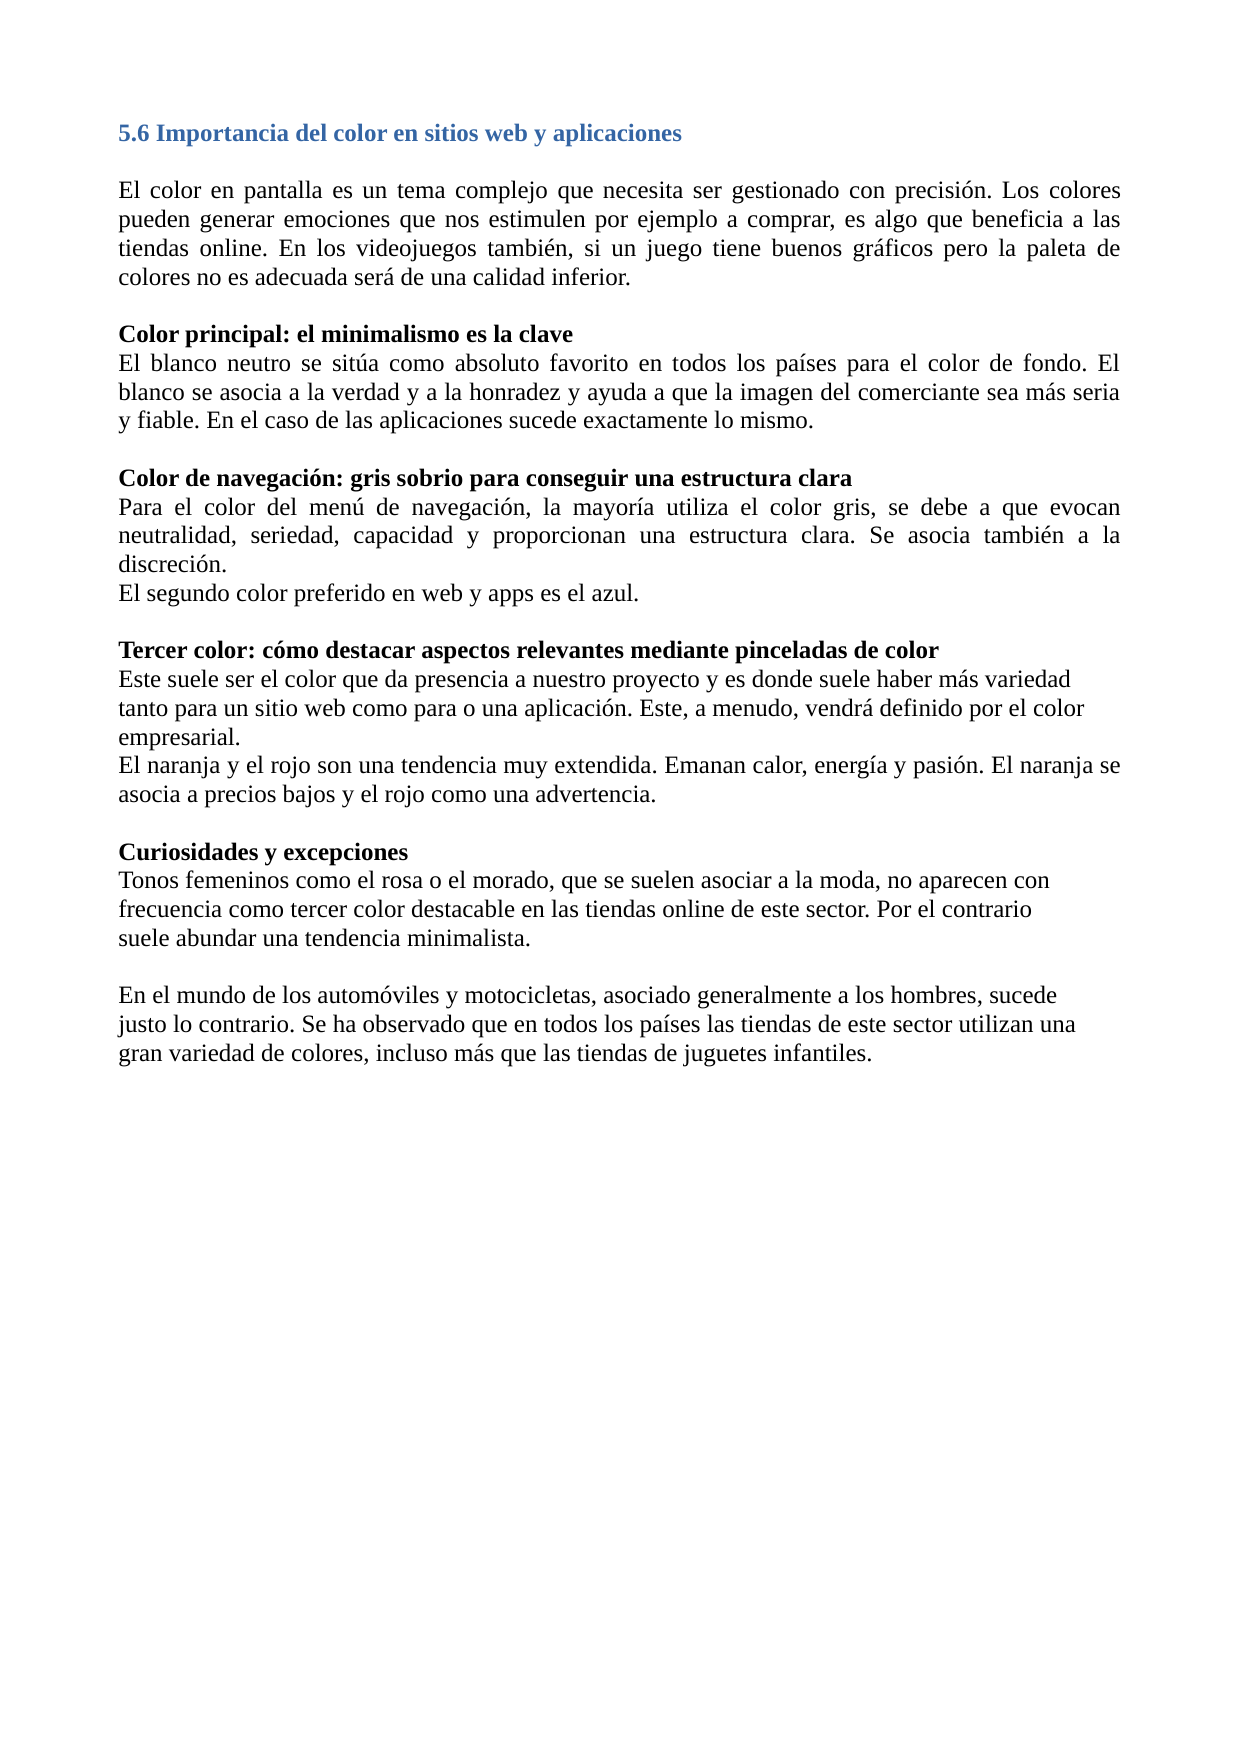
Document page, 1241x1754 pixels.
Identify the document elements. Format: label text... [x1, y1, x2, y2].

text empresarial. [118, 722, 1122, 751]
text Tonos femeninos como el rosa o el morado, que se suelen asociar a la moda, no aparecen con [118, 866, 1122, 894]
text Color principal: el minimalismo es la clave [118, 319, 1122, 348]
text Color de navegación: gris sobrio para conseguir una estructura clara [118, 463, 1122, 492]
text El color en pantalla es un tema complejo que necesita ser gestionado con precisión. Los colores pueden generar emociones que nos estimulen por ejemplo a comprar, es algo que beneficia a las tiendas online. En los videojuegos también, si un juego tiene buenos gráficos pero la paleta de colores no es adecuada será de una calidad inferior. [118, 176, 1122, 291]
text Curiosidades y excepciones [118, 837, 1122, 866]
text El naranja y el rojo son una tendencia muy extendida. Emanan calor, energía y pasión. El naranja se asocia a precios bajos y el rojo como una advertencia. [118, 751, 1122, 808]
text suele abundar una tendencia minimalista. [118, 923, 1122, 952]
text Este suele ser el color que da presencia a nuestro proyecto y es donde suele haber más variedad [118, 664, 1122, 693]
text Para el color del menú de navegación, la mayoría utiliza el color gris, se debe a que evocan neutralidad, seriedad, capacidad y proporcionan una estructura clara. Se asocia también a la discreción. [118, 492, 1122, 578]
text En el mundo de los automóviles y motocicletas, asociado generalmente a los hombres, sucede [118, 981, 1122, 1009]
text justo lo contrario. Se ha observado que en todos los países las tiendas de este sector utilizan una [118, 1009, 1122, 1038]
text gran variedad de colores, incluso más que las tiendas de juguetes infantiles. [118, 1038, 1122, 1067]
text El blanco neutro se sitúa como absoluto favorito en todos los países para el color de fondo. El blanco se asocia a la verdad y a la honradez y ayuda a que la imagen del comerciante sea más seria y fiable. En el caso de las aplicaciones sucede exactamente lo mismo. [118, 348, 1122, 434]
text 5.6 Importancia del color en sitios web y aplicaciones [118, 118, 1122, 147]
text frecuencia como tercer color destacable en las tiendas online de este sector. Por el contrario [118, 894, 1122, 923]
text tanto para un sitio web como para o una aplicación. Este, a menudo, vendrá definido por el color [118, 693, 1122, 722]
text El segundo color preferido en web y apps es el azul. [118, 578, 1122, 607]
text Tercer color: cómo destacar aspectos relevantes mediante pinceladas de color [118, 636, 1122, 664]
